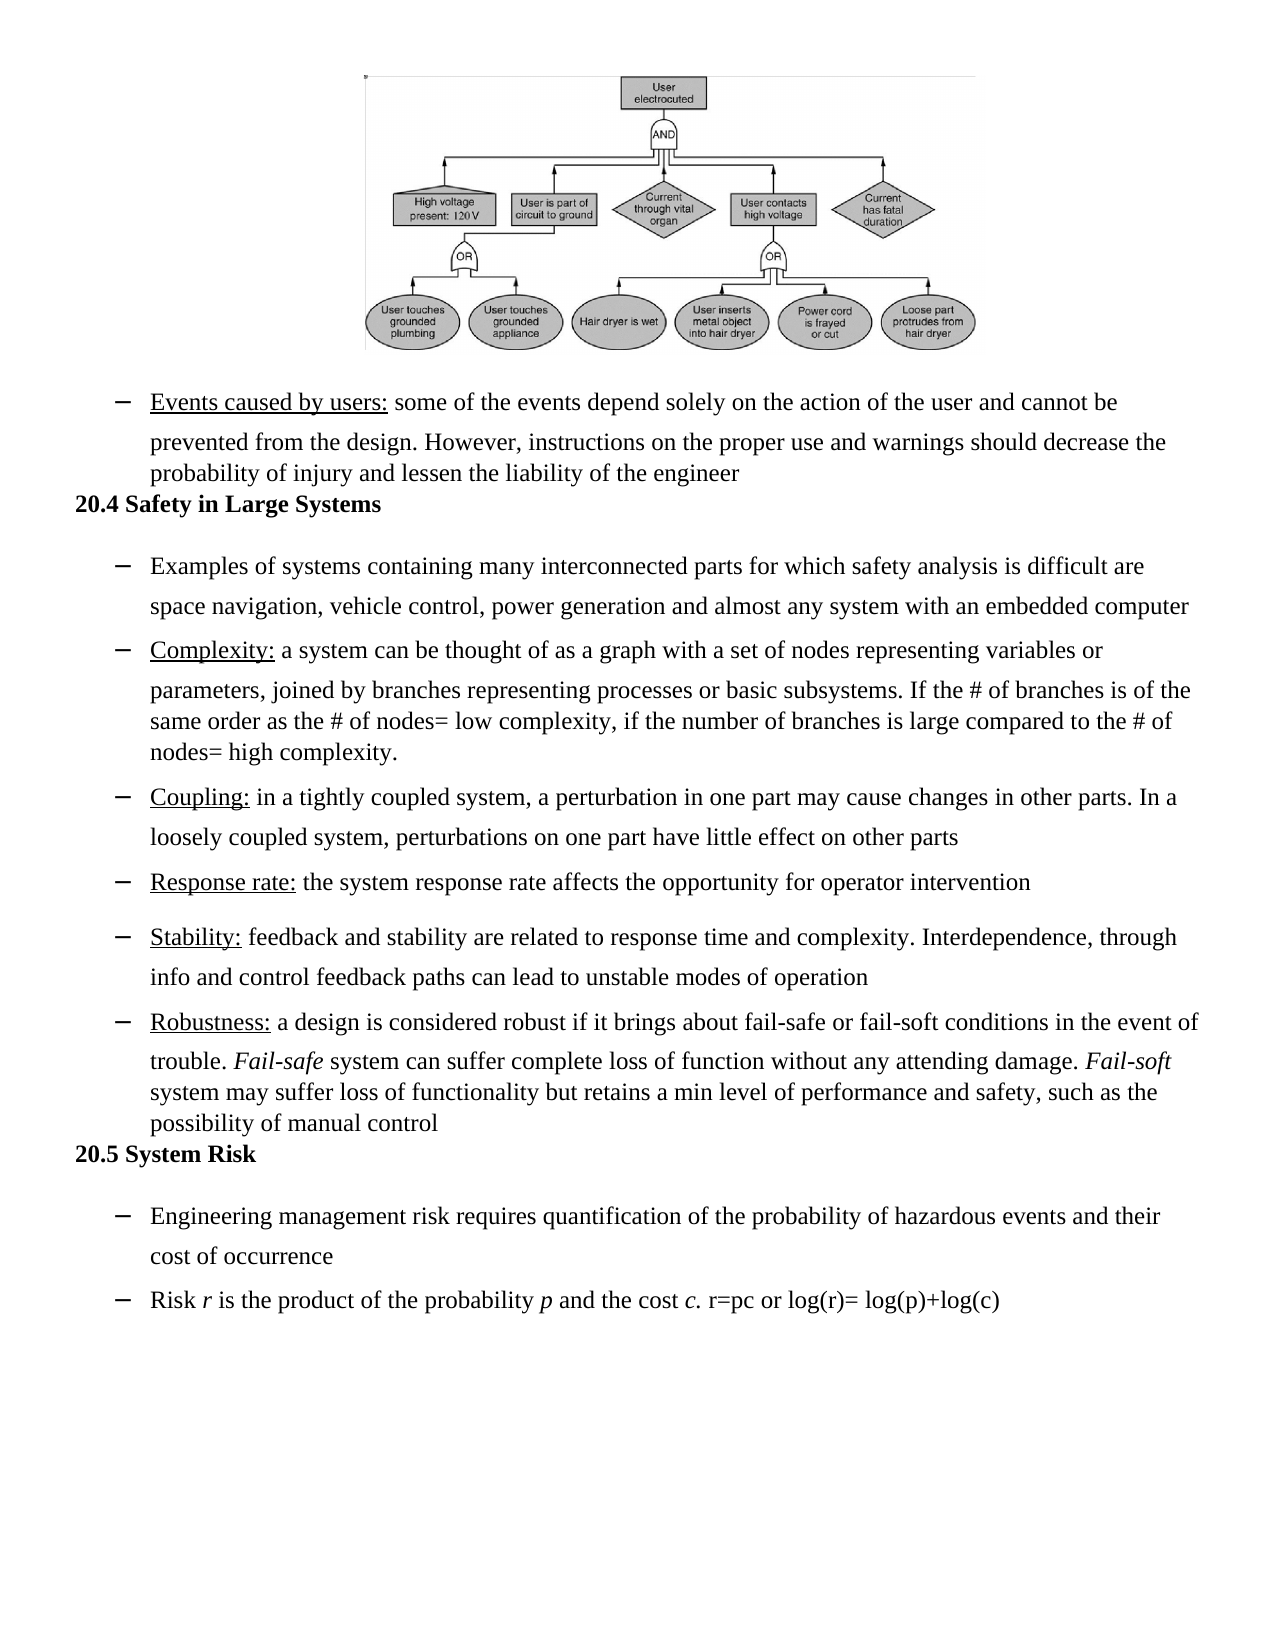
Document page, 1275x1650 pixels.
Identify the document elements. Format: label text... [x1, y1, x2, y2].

text 20.4 Safety in Large Systems [75, 489, 1200, 518]
list Complexity: a system can be thought of as a graph with a set of nodes representing variables or parameters, joined by branches representing processes or basic subsystems. If the # of branches is of the same order as the # of nodes= low complexity, if the number of branches is large compared to the # of nodes= high complexity. [112, 622, 1200, 766]
list Response rate: the system response rate affects the opportunity for operator intervention [112, 853, 1200, 904]
list Stability: feedback and stability are related to response time and complexity. Interdependence, through info and control feedback paths can lead to unstable modes of operation [112, 908, 1200, 991]
text 20.5 System Risk [75, 1139, 1200, 1168]
list Events caused by users: some of the events depend solely on the action of the user and cannot be prevented from the design. However, instructions on the proper use and warnings should decrease the probability of injury and lessen the liability of the engineer [112, 374, 1200, 487]
list Risk r is the product of the probability p and the cost c. r=pc or log(r)= log(p)+log(c) [112, 1272, 1200, 1323]
list Examples of systems containing many interconnected parts for which safety analysis is difficult are space navigation, vehicle control, power generation and almost any system with an embedded computer [112, 537, 1200, 619]
list Coupling: in a tightly coupled system, a perturbation in one part may cause changes in other parts. In a loosely coupled system, perturbations on one part have little effect on other parts [112, 768, 1200, 851]
picture [363, 75, 987, 355]
list Engineering management risk requires quantification of the probability of hazardous events and their cost of occurrence [112, 1187, 1200, 1269]
list Robustness: a design is considered robust if it brings about fail-safe or fail-soft conditions in the event of trouble. Fail-safe system can suffer complete loss of function without any attending damage. Fail-soft system may suffer loss of functionality but retains a min level of performance and safety, such as the possibility of manual control [112, 993, 1200, 1137]
